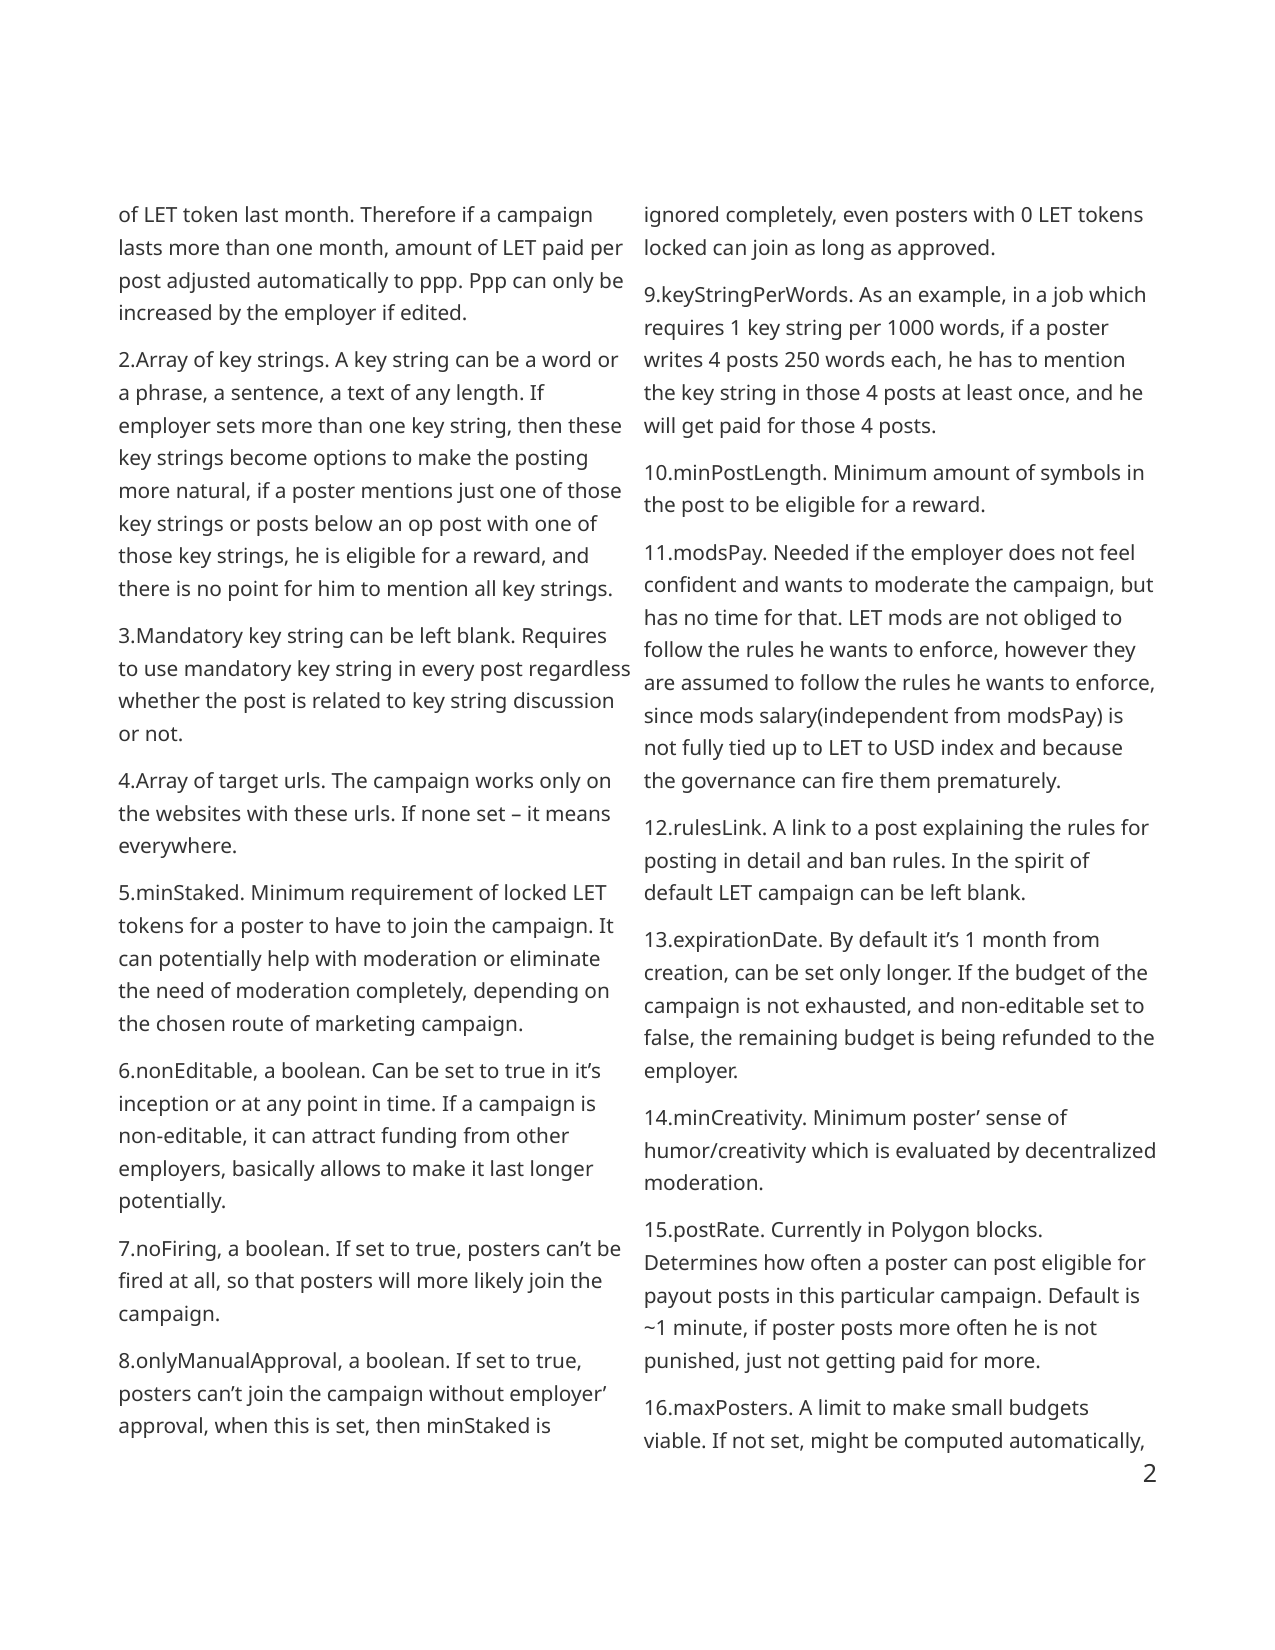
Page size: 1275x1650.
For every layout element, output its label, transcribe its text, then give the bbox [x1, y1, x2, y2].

text 4.Array of target urls. The campaign works only on the websites with these urls. If none set – it means everywhere. [118, 766, 632, 860]
text 14.minCreativity. Minimum poster’ sense of humor/creativity which is evaluated by decentralized moderation. [643, 1103, 1157, 1197]
text 15.postRate. Currently in Polygon blocks. Determines how often a poster can post eligible for payout posts in this particular campaign. Default is ~1 minute, if poster posts more often he is not punished, just not getting paid for more. [643, 1216, 1157, 1374]
text 12.rulesLink. A link to a post explaining the rules for posting in detail and ban rules. In the spirit of default LET campaign can be left blank. [643, 813, 1157, 907]
text 8.onlyManualApproval, a boolean. If set to true, posters can’t join the campaign without employer’ approval, when this is set, then minStaked is [118, 1346, 632, 1440]
text 5.minStaked. Minimum requirement of locked LET tokens for a poster to have to join the campaign. It can potentially help with moderation or eliminate the need of moderation completely, depending on the chosen route of marketing campaign. [118, 878, 632, 1037]
text ignored completely, even posters with 0 LET tokens locked can join as long as approved. [643, 201, 1157, 262]
text 11.modsPay. Needed if the employer does not feel confident and wants to moderate the campaign, but has no time for that. LET mods are not obliged to follow the rules he wants to enforce, however they are assumed to follow the rules he wants to enforce, since mods salary(independent from modsPay) is not fully tied up to LET to USD index and because the governance can fire them prematurely. [643, 538, 1157, 794]
text 13.expirationDate. By default it’s 1 month from creation, can be set only longer. If the budget of the campaign is not exhausted, and non-editable set to false, the remaining budget is being refunded to the employer. [643, 926, 1157, 1084]
text 10.minPostLength. Minimum amount of symbols in the post to be eligible for a reward. [643, 458, 1157, 519]
text 3.Mandatory key string can be left blank. Requires to use mandatory key string in every post regardless whether the post is related to key string discussion or not. [118, 621, 632, 747]
text 6.nonEditable, a boolean. Can be set to true in it’s inception or at any point in time. If a campaign is non-editable, it can attract funding from other employers, basically allows to make it last longer potentially. [118, 1056, 632, 1215]
text 9.keyStringPerWords. As an example, in a job which requires 1 key string per 1000 words, if a poster writes 4 posts 250 words each, he has to mention the key string in those 4 posts at least once, and he will get paid for those 4 posts. [643, 280, 1157, 439]
text 16.maxPosters. A limit to make small budgets viable. If not set, might be computed automatically, [643, 1393, 1157, 1454]
text 2.Array of key strings. A key string can be a word or a phrase, a sentence, a text of any length. If employer sets more than one key string, then these key strings become options to make the posting more natural, if a poster mentions just one of those key strings or posts below an op post with one of those key strings, he is eligible for a reward, and there is no point for him to mention all key strings. [118, 346, 632, 602]
text 7.noFiring, a boolean. If set to true, posters can’t be fired at all, so that posters will more likely join the campaign. [118, 1234, 632, 1327]
text of LET token last month. Therefore if a campaign lasts more than one month, amount of LET paid per post adjusted automatically to ppp. Ppp can only be increased by the employer if edited. [118, 201, 632, 327]
